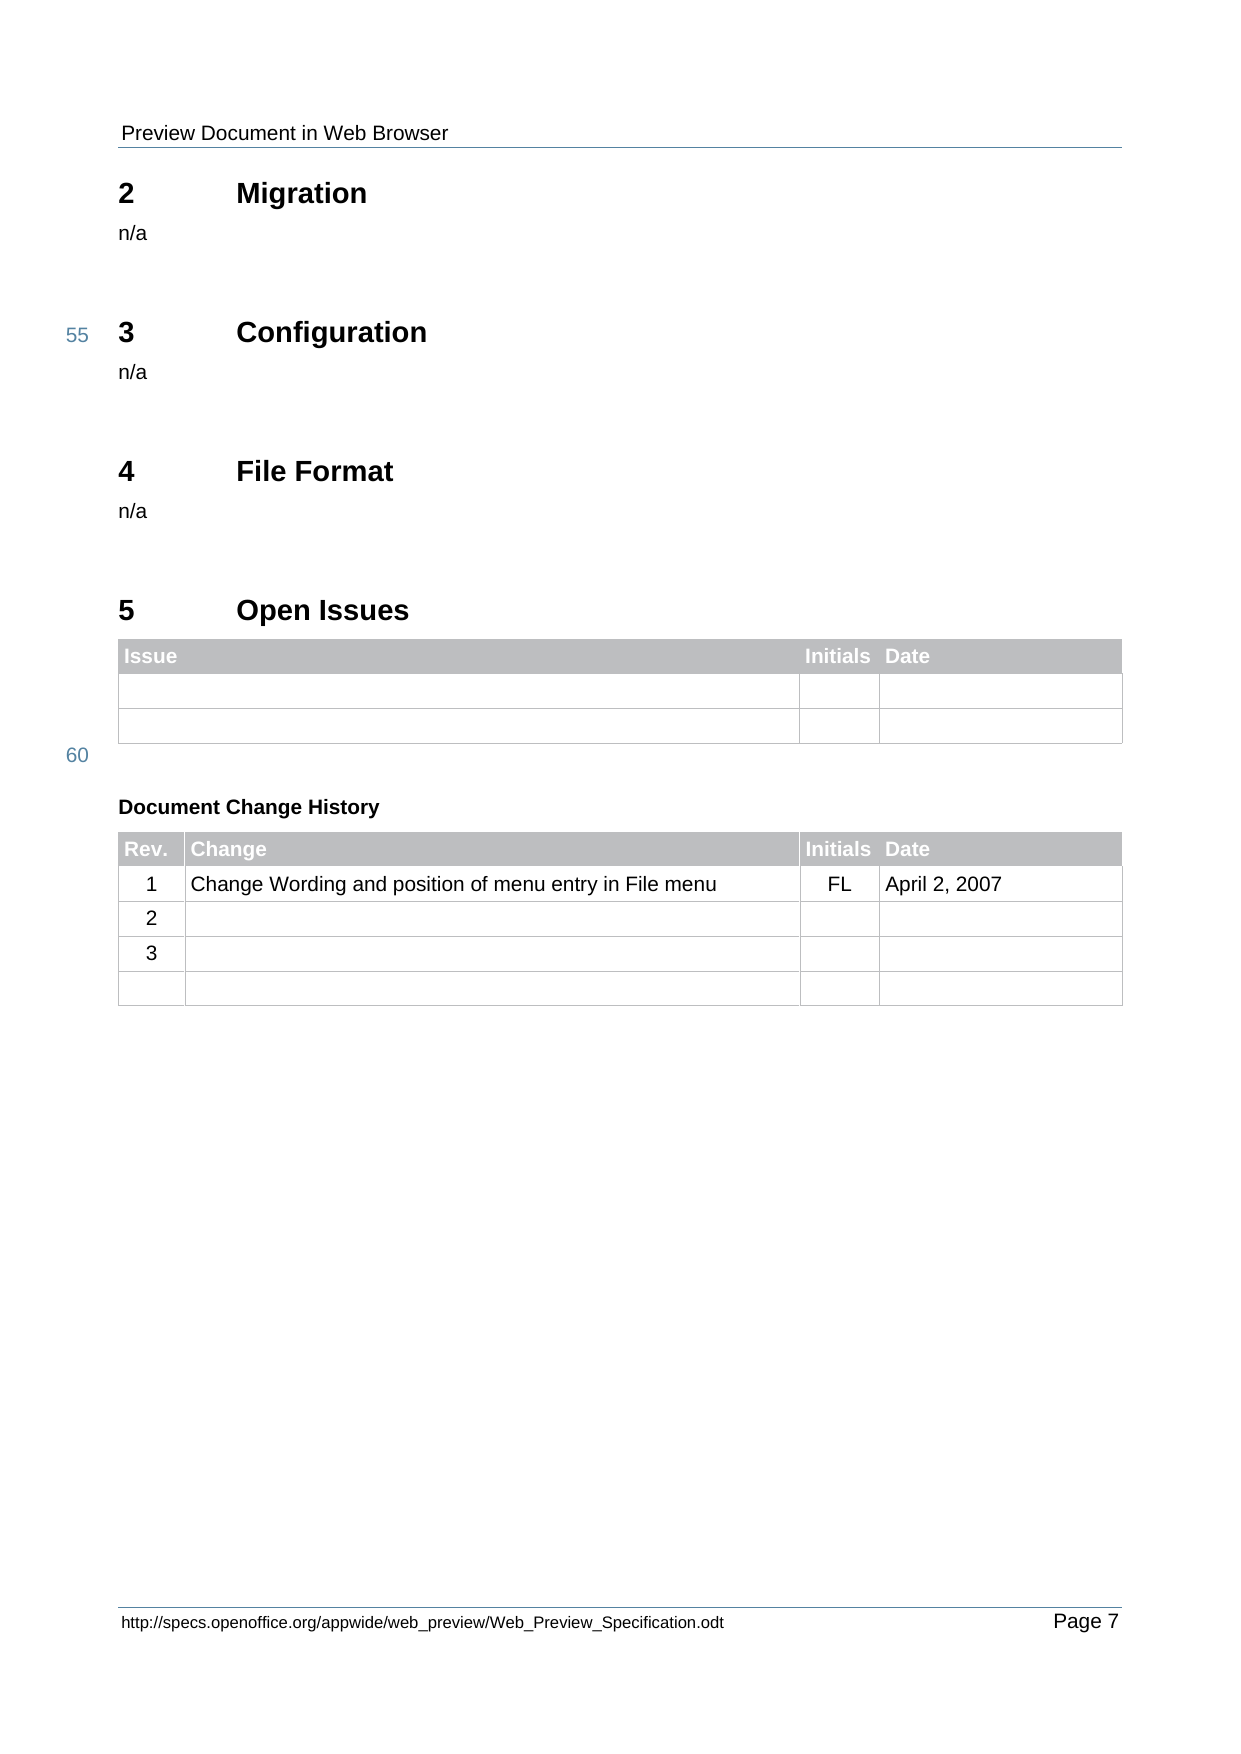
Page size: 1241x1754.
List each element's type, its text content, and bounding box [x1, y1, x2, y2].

table_header Date [879, 639, 1122, 673]
table_cell 1 [119, 866, 184, 901]
table_cell <...> [119, 972, 184, 1005]
table_cell 3 [119, 937, 184, 971]
subtitle Configuration [118, 316, 1122, 348]
table_cell [801, 972, 879, 1005]
table_cell April 2, 2007 [880, 866, 1122, 901]
table_cell FL [801, 866, 879, 901]
subtitle Migration [118, 177, 1122, 209]
table_cell <Format: Dec 31, 2000> [880, 674, 1122, 708]
table_header Initials [800, 832, 879, 866]
table_cell [801, 937, 879, 971]
table_cell [800, 674, 879, 708]
table_cell [186, 972, 799, 1005]
table_header Rev. [118, 832, 184, 866]
text n/a [118, 499, 1122, 523]
table_cell Change Wording and position of menu entry in File menu [186, 866, 799, 901]
table_header Initials [799, 639, 879, 673]
subtitle File Format [118, 455, 1122, 488]
table_cell [801, 902, 879, 936]
subtitle Document Change History [118, 796, 1122, 819]
subtitle Open Issues [118, 594, 1122, 627]
table_cell [800, 709, 879, 743]
table_cell <State Issue here, State “None”, if all issues are solved> [119, 674, 799, 708]
table_header Issue [118, 639, 799, 673]
table_cell [186, 937, 799, 971]
table_header Change [185, 832, 799, 866]
table_cell 2 [119, 902, 184, 936]
text n/a [118, 221, 1122, 244]
table_cell [880, 937, 1122, 971]
table_cell [880, 709, 1122, 743]
table_cell [186, 902, 799, 936]
text n/a [118, 360, 1122, 383]
table_cell [880, 972, 1122, 1005]
table_cell [880, 902, 1122, 936]
table_header Date [879, 832, 1122, 866]
table_cell <...> [119, 709, 799, 743]
